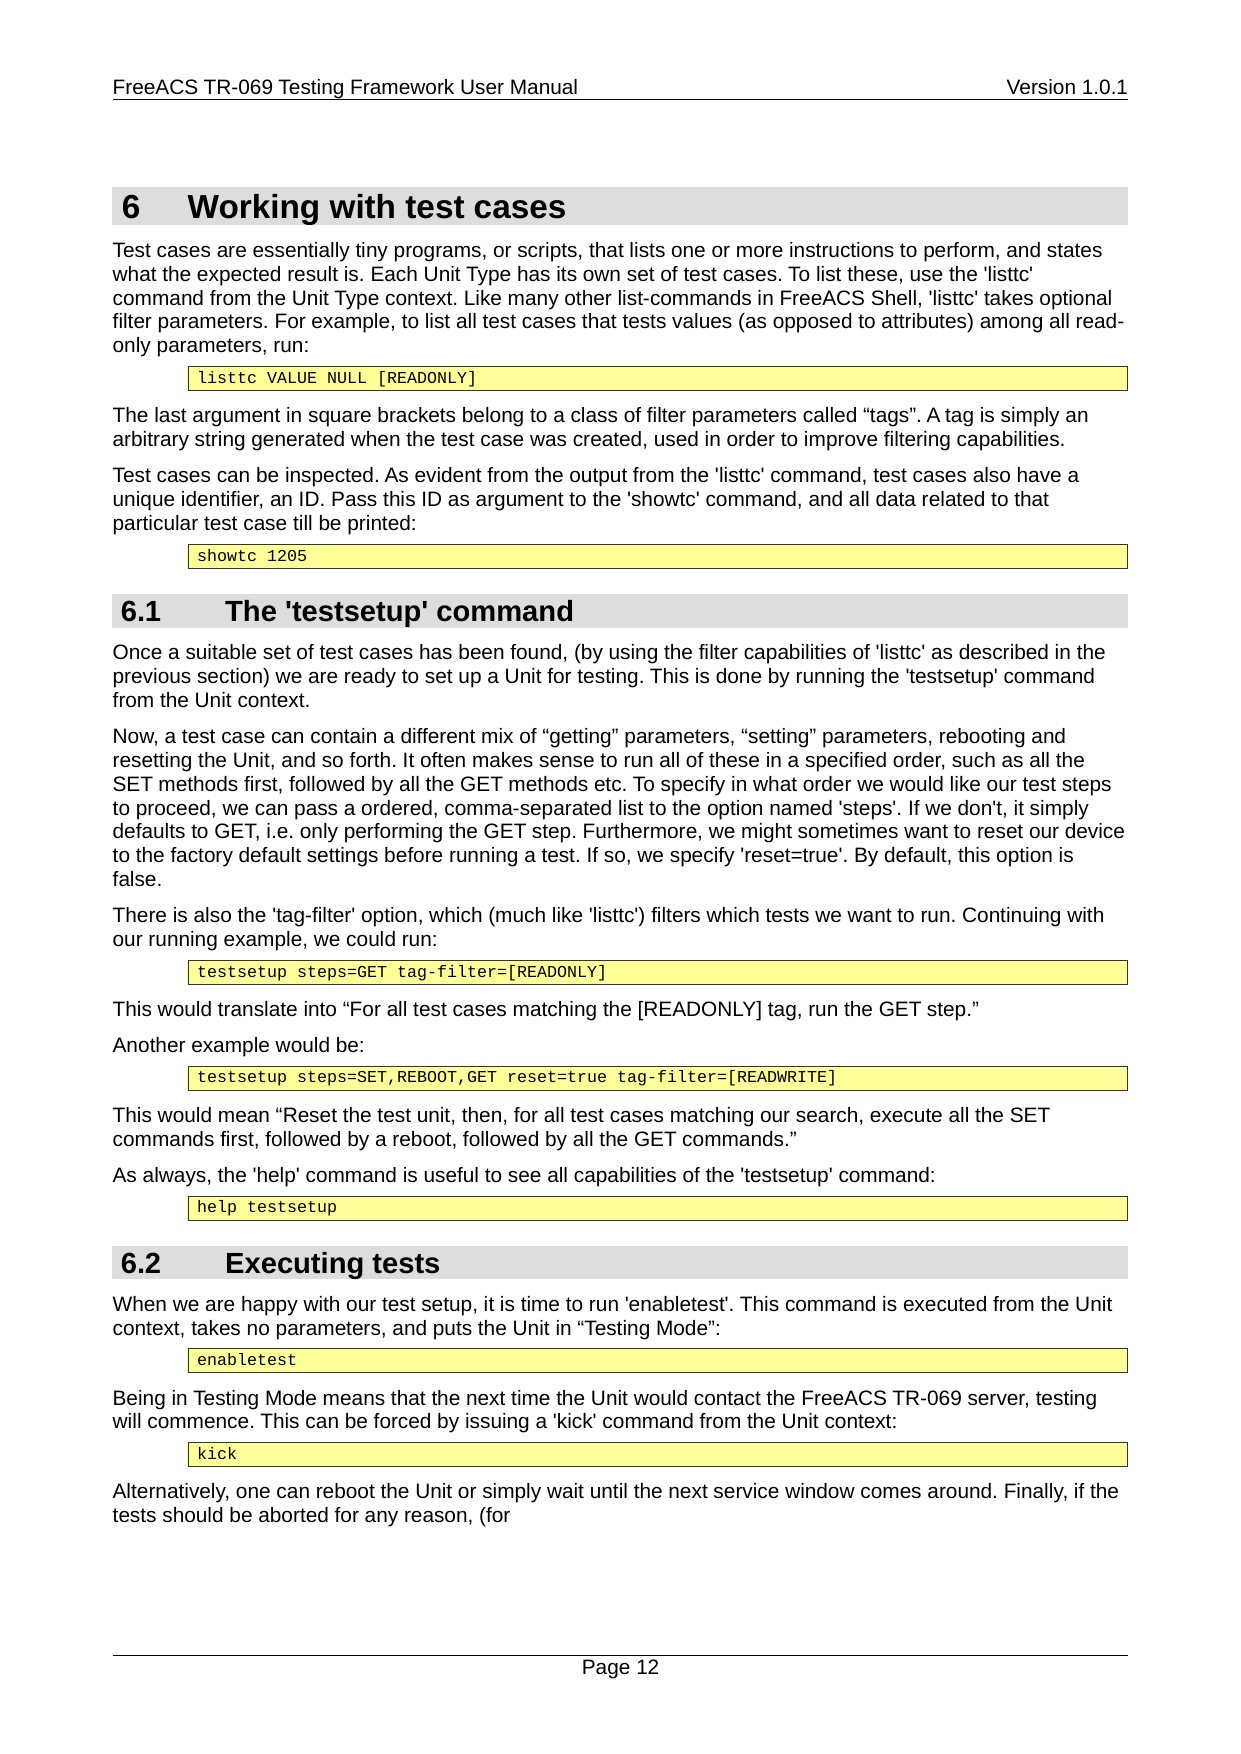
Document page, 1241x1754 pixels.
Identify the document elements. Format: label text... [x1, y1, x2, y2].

text Once a suitable set of test cases has been found, (by using the filter capabilities of 'listtc' as described in the previous section) we are ready to set up a Unit for testing. This is done by running the 'testsetup' command from the Unit context. [112, 639, 1128, 711]
subtitle The 'testsetup' command [112, 594, 1128, 628]
text Alternatively, one can reboot the Unit or simply wait until the next service window comes around. Finally, if the tests should be aborted for any reason, (for [112, 1479, 1128, 1527]
text Now, a test case can contain a different mix of “getting” parameters, “setting” parameters, rebooting and resetting the Unit, and so forth. It often makes sense to run all of these in a specified order, such as all the SET methods first, followed by all the GET methods etc. To specify in what order we would like our test steps to proceed, we can pass a ordered, comma-separated list to the option named 'steps'. If we don't, it simply defaults to GET, i.e. only performing the GET step. Furthermore, we might sometimes want to reset our device to the factory default settings before running a test. If so, we specify 'reset=true'. By default, this option is false. [112, 723, 1128, 891]
text Test cases can be inspected. As evident from the output from the 'listtc' command, test cases also have a unique identifier, an ID. Pass this ID as argument to the 'showtc' command, and all data related to that particular test case till be printed: [112, 463, 1128, 535]
text Being in Testing Mode means that the next time the Unit would contact the FreeACS TR-069 server, testing will commence. This can be forced by issuing a 'kick' command from the Unit context: [112, 1385, 1128, 1433]
text The last argument in square brackets belong to a class of filter parameters called “tags”. A tag is simply an arbitrary string generated when the test case was created, used in order to improve filtering capabilities. [112, 403, 1128, 451]
subtitle Working with test cases [112, 187, 1128, 225]
text Test cases are essentially tiny programs, or scripts, that lists one or more instructions to perform, and states what the expected result is. Each Unit Type has its own set of test cases. To list these, use the 'listtc' command from the Unit Type context. Like many other list-commands in FreeACS Shell, 'listtc' takes optional filter parameters. For example, to list all test cases that tests values (as opposed to attributes) among all read-only parameters, run: [112, 237, 1128, 357]
text As always, the 'help' command is useful to see all capabilities of the 'testsetup' command: [112, 1163, 1128, 1187]
text listtc VALUE NULL [READONLY] [189, 367, 1127, 390]
text help testsetup [189, 1197, 1127, 1220]
text Another example would be: [112, 1033, 1128, 1057]
subtitle Executing tests [112, 1246, 1128, 1279]
text When we are happy with our test setup, it is time to run 'enabletest'. This command is executed from the Unit context, takes no parameters, and puts the Unit in “Testing Mode”: [112, 1291, 1128, 1339]
text testsetup steps=GET tag-filter=[READONLY] [189, 961, 1127, 984]
text showtc 1205 [189, 545, 1127, 568]
text This would translate into “For all test cases matching the [READONLY] tag, run the GET step.” [112, 997, 1128, 1021]
text kick [189, 1443, 1127, 1466]
text There is also the 'tag-filter' option, which (much like 'listtc') filters which tests we want to run. Continuing with our running example, we could run: [112, 903, 1128, 951]
text This would mean “Reset the test unit, then, for all test cases matching our search, execute all the SET commands first, followed by a reboot, followed by all the GET commands.” [112, 1103, 1128, 1151]
text enabletest [189, 1349, 1127, 1372]
text testsetup steps=SET,REBOOT,GET reset=true tag-filter=[READWRITE] [189, 1067, 1127, 1090]
